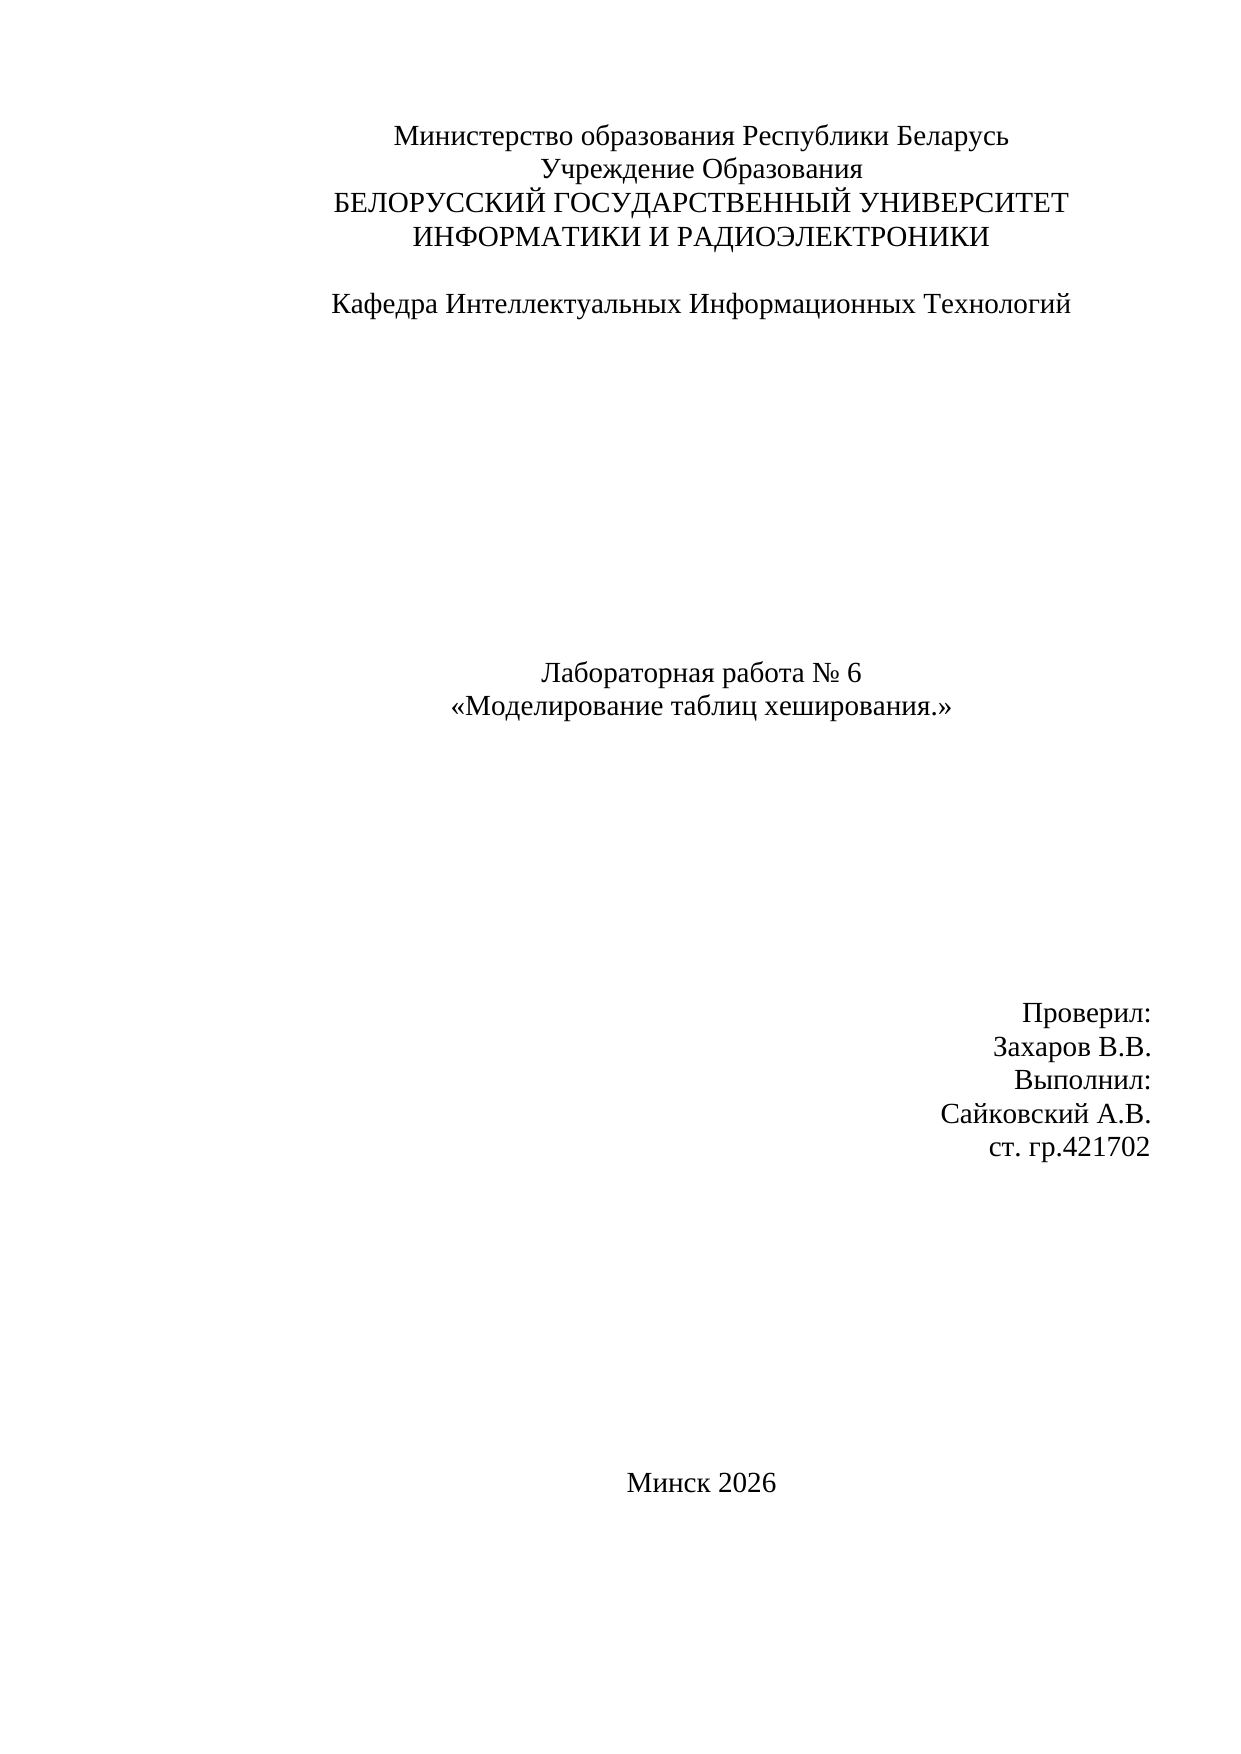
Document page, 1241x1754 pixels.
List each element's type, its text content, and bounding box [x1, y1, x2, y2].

text ст. гр.421702 [177, 1129, 1152, 1163]
text Проверил: [177, 995, 1152, 1029]
text Выполнил: [177, 1062, 1152, 1096]
text БЕЛОРУССКИЙ ГОСУДАРСТВЕННЫЙ УНИВЕРСИТЕТ [177, 185, 1152, 219]
text Захаров В.В. [177, 1029, 1152, 1062]
text Лабораторная работа № 6 [177, 655, 1152, 688]
text «Моделирование таблиц хеширования.» [177, 688, 1152, 722]
text Учреждение Образования [177, 152, 1152, 185]
text Сайковский А.В. [177, 1096, 1152, 1129]
text ИНФОРМАТИКИ И РАДИОЭЛЕКТРОНИКИ [177, 219, 1152, 252]
text Кафедра Интеллектуальных Информационных Технологий [177, 286, 1152, 319]
text Минск 2026 [177, 1465, 1152, 1498]
text Министерство образования Республики Беларусь [177, 118, 1152, 152]
